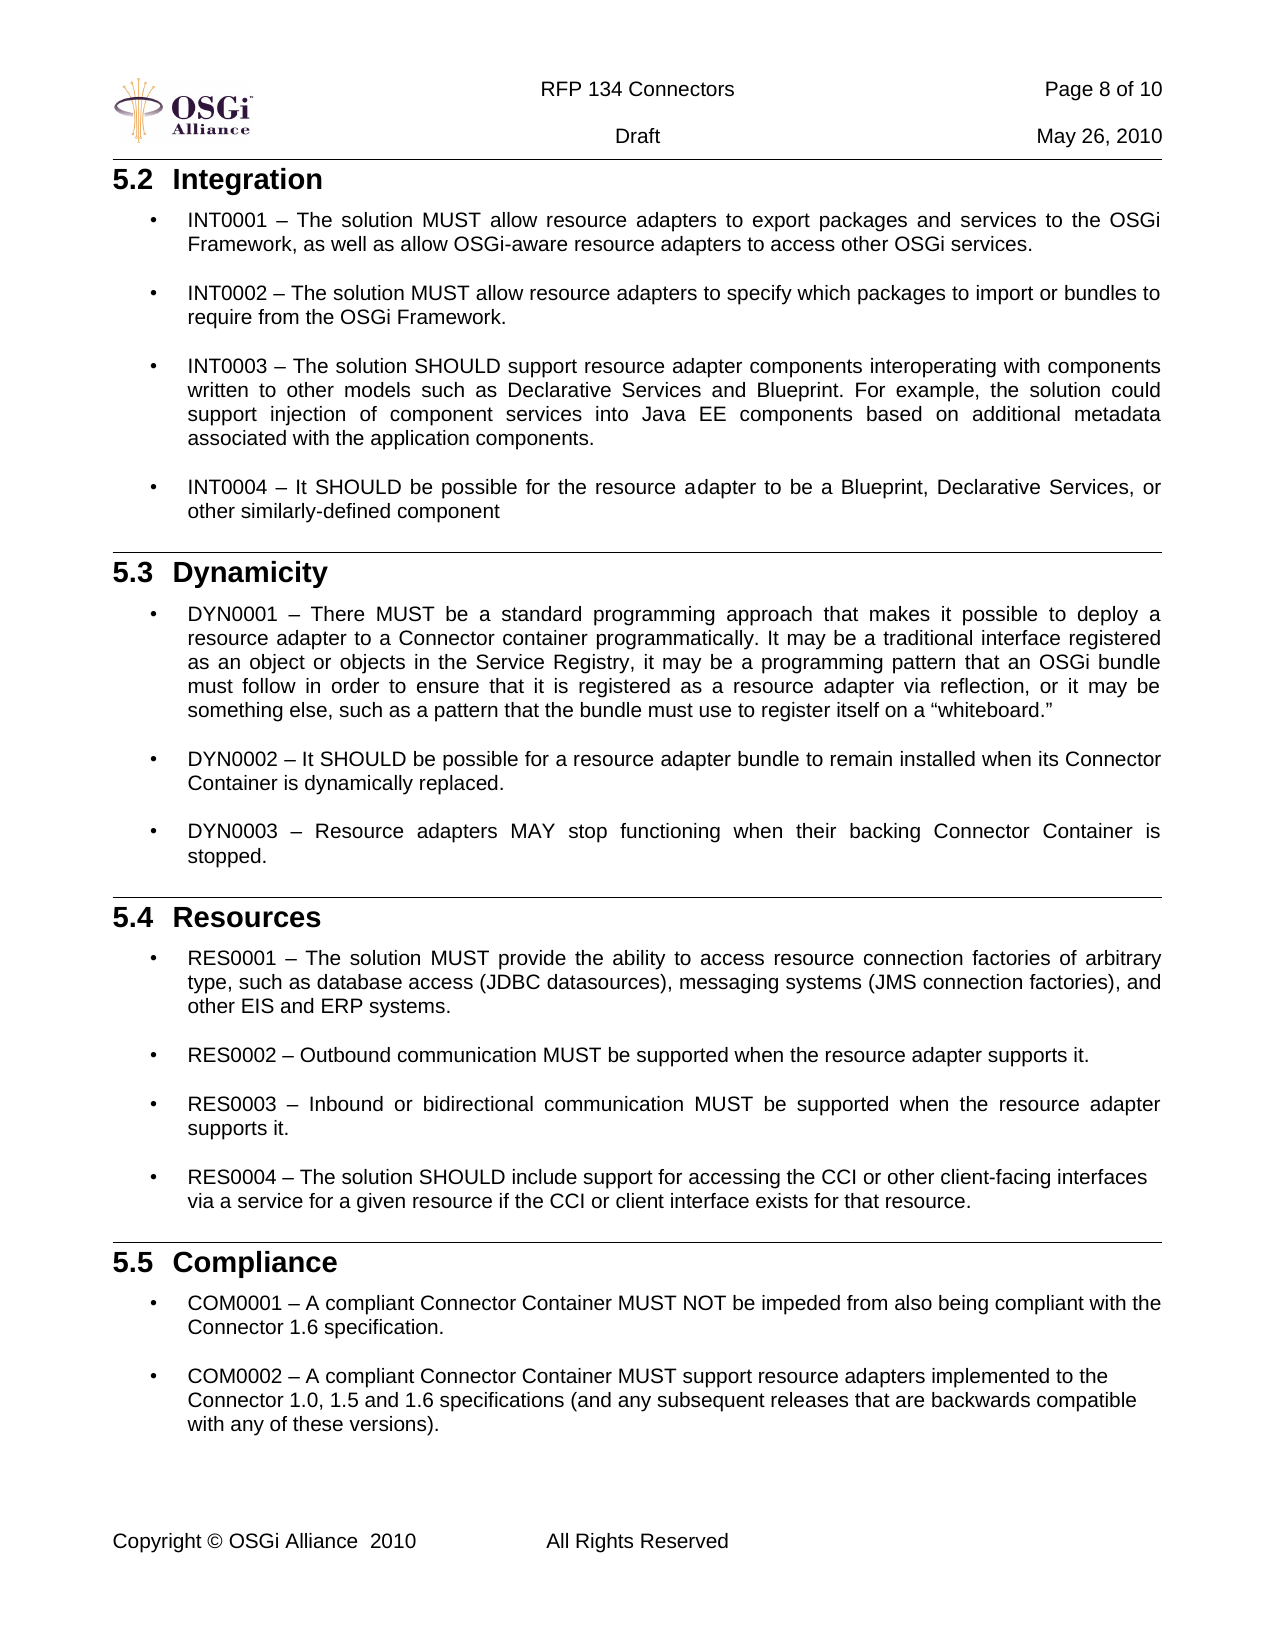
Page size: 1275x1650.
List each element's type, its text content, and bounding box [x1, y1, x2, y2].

list DYN0003 – Resource adapters MAY stop functioning when their backing Connector Container is stopped. [150, 819, 1162, 867]
picture [114, 78, 254, 143]
list INT0004 – It SHOULD be possible for the resource adapter to be a Blueprint, Declarative Services, or other similarly-defined component [150, 475, 1162, 523]
subtitle Resources [112, 898, 1162, 933]
subtitle Dynamicity [112, 553, 1162, 589]
list INT0001 – The solution MUST allow resource adapters to export packages and services to the OSGi Framework, as well as allow OSGi-aware resource adapters to access other OSGi services. [150, 208, 1162, 256]
list DYN0002 – It SHOULD be possible for a resource adapter bundle to remain installed when its Connector Container is dynamically replaced. [150, 746, 1162, 794]
list INT0003 – The solution SHOULD support resource adapter components interoperating with components written to other models such as Declarative Services and Blueprint. For example, the solution could support injection of component services into Java EE components based on additional metadata associated with the application components. [150, 354, 1162, 450]
list RES0002 – Outbound communication MUST be supported when the resource adapter supports it. [150, 1043, 1162, 1067]
subtitle Compliance [112, 1243, 1162, 1279]
list RES0003 – Inbound or bidirectional communication MUST be supported when the resource adapter supports it. [150, 1092, 1162, 1140]
list INT0002 – The solution MUST allow resource adapters to specify which packages to import or bundles to require from the OSGi Framework. [150, 281, 1162, 329]
list COM0001 – A compliant Connector Container MUST NOT be impeded from also being compliant with the Connector 1.6 specification. [150, 1291, 1162, 1339]
subtitle Integration [112, 160, 1162, 196]
list RES0001 – The solution MUST provide the ability to access resource connection factories of arbitrary type, such as database access (JDBC datasources), messaging systems (JMS connection factories), and other EIS and ERP systems. [150, 946, 1162, 1018]
list RES0004 – The solution SHOULD include support for accessing the CCI or other client-facing interfaces via a service for a given resource if the CCI or client interface exists for that resource. [150, 1165, 1162, 1213]
list COM0002 – A compliant Connector Container MUST support resource adapters implemented to the Connector 1.0, 1.5 and 1.6 specifications (and any subsequent releases that are backwards compatible with any of these versions). [150, 1364, 1162, 1436]
list DYN0001 – There MUST be a standard programming approach that makes it possible to deploy a resource adapter to a Connector container programmatically. It may be a traditional interface registered as an object or objects in the Service Registry, it may be a programming pattern that an OSGi bundle must follow in order to ensure that it is registered as a resource adapter via reflection, or it may be something else, such as a pattern that the bundle must use to register itself on a “whiteboard.” [150, 601, 1162, 721]
